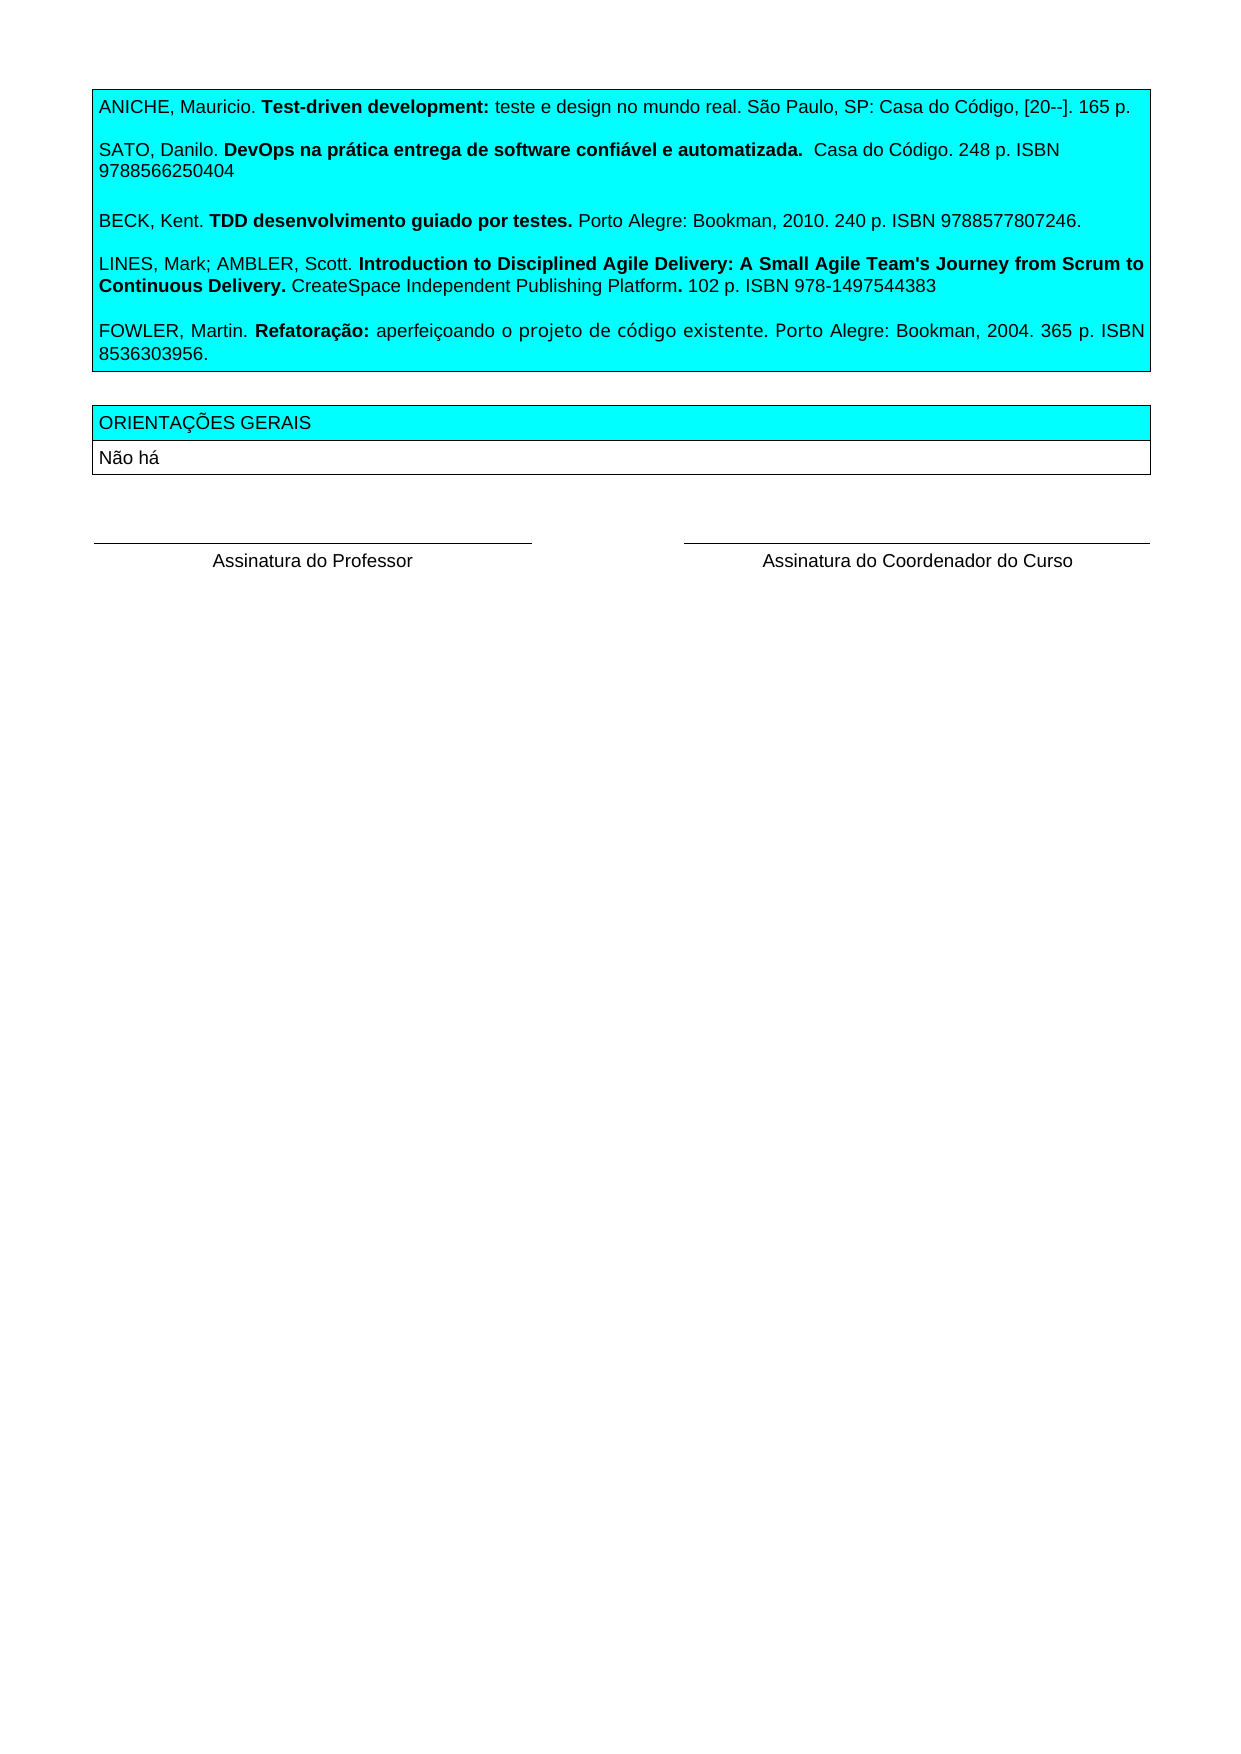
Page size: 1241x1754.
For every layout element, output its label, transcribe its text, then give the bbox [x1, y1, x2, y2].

table_cell Não há [93, 441, 1150, 474]
table_cell ORIENTAÇÕES GERAIS [93, 406, 1150, 440]
table_cell [532, 543, 684, 577]
table_cell Assinatura do Coordenador do Curso [684, 543, 1151, 577]
table_cell [532, 509, 684, 543]
table_cell [93, 475, 1151, 509]
table_cell ANICHE, Mauricio. Test-driven development: teste e design no mundo real. São Paulo, SP: Casa do Código, [20--]. 165 p. SATO, Danilo. DevOps na prática entrega de software confiável e automatizada. Casa do Código. 248 p. ISBN 9788566250404 BECK, Kent. TDD desenvolvimento guiado por testes. Porto Alegre: Bookman, 2010. 240 p. ISBN 9788577807246. LINES, Mark; AMBLER, Scott. Introduction to Disciplined Agile Delivery: A Small Agile Team's Journey from Scrum to Continuous Delivery. CreateSpace Independent Publishing Platform. 102 p. ISBN 978-1497544383 FOWLER, Martin. Refatoração: aperfeiçoando o projeto de código existente. Porto Alegre: Bookman, 2004. 365 p. ISBN 8536303956. [93, 90, 1150, 371]
table_cell [684, 509, 1151, 543]
table_cell [93, 372, 1151, 405]
table_cell [93, 509, 532, 543]
table_cell Assinatura do Professor [93, 544, 532, 577]
